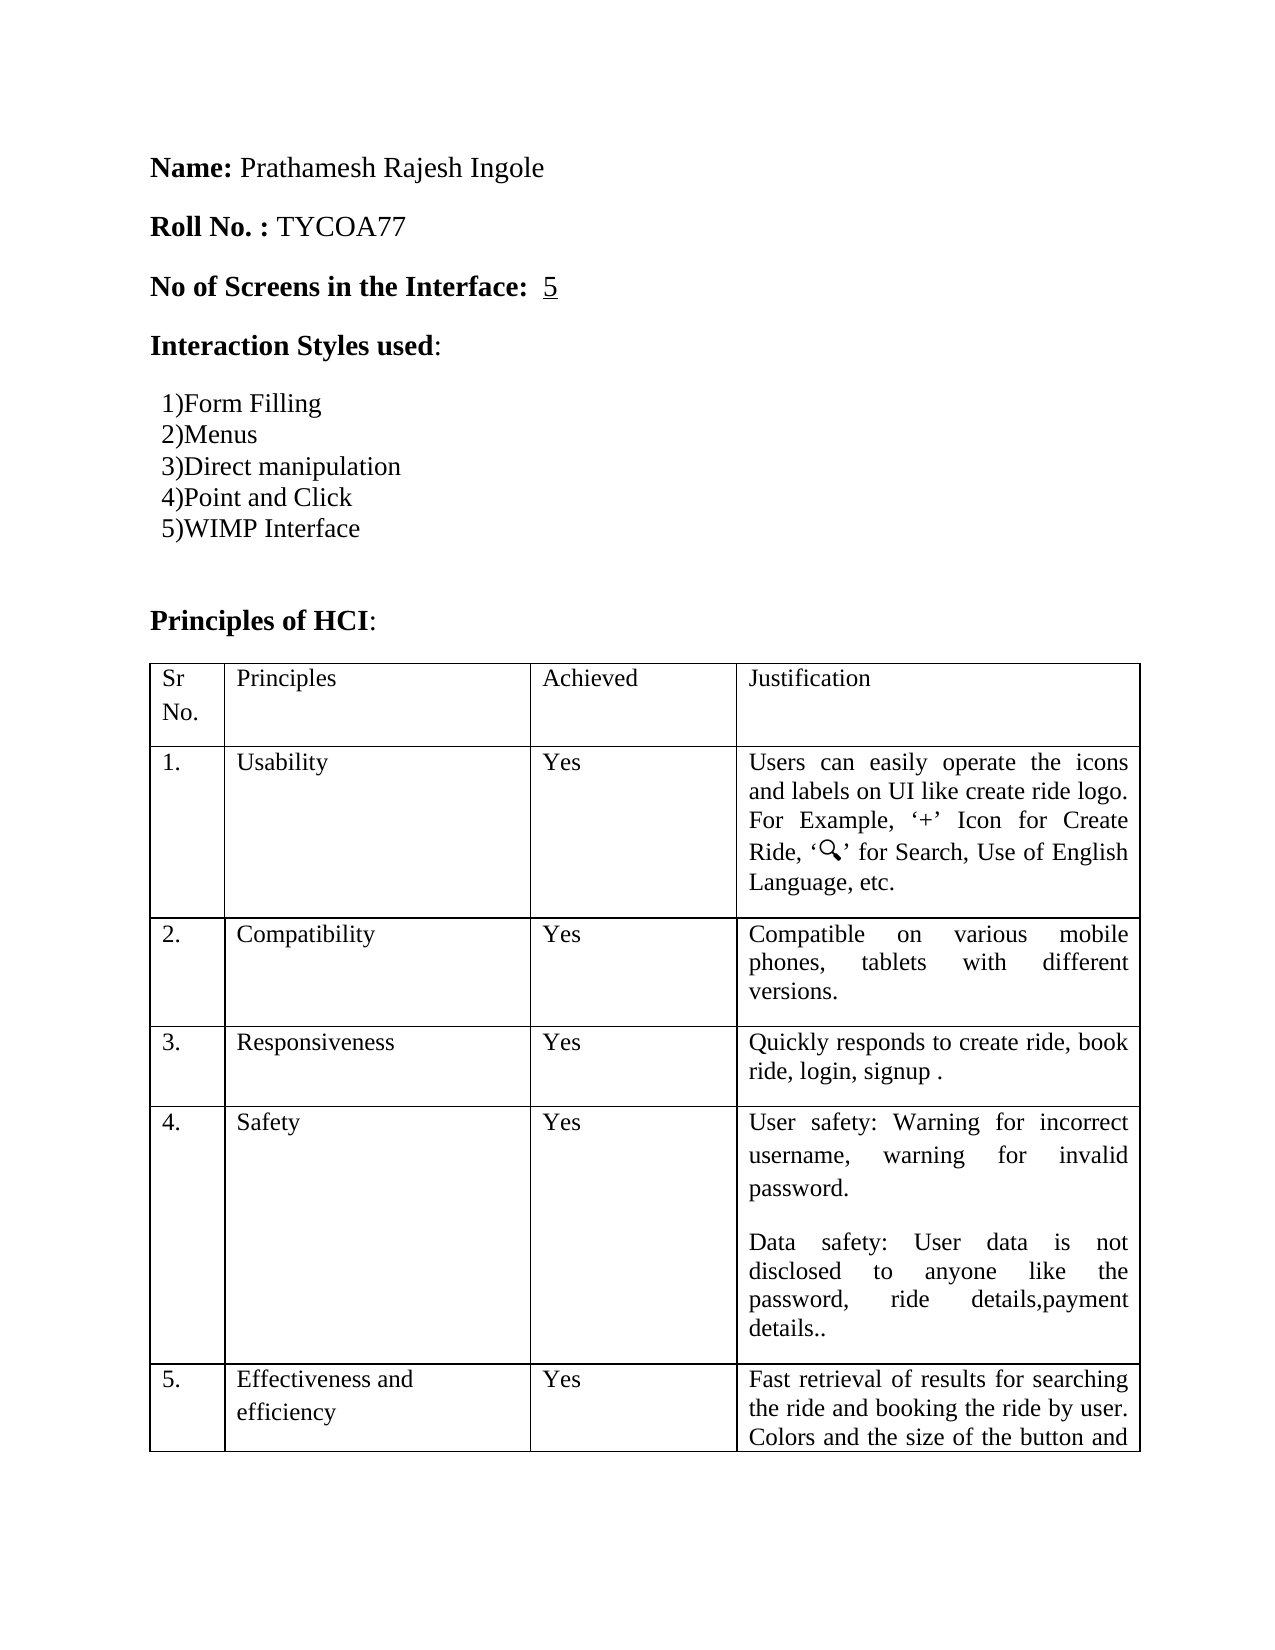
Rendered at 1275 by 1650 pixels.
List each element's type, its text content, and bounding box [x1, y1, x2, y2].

table_cell Compatibility [226, 919, 530, 1026]
text Name: Prathamesh Rajesh Ingole [150, 150, 1125, 183]
table_cell 1. [151, 747, 224, 917]
text 2)Menus [161, 419, 1125, 450]
table_cell Fast retrieval of results for searching the ride and booking the ride by user. Colors and the size of the button and [738, 1365, 1139, 1451]
table_cell Quickly responds to create ride, book ride, login, signup . [738, 1027, 1139, 1106]
table_header Justification [737, 664, 1139, 746]
text Roll No. : TYCOA77 [150, 209, 1125, 243]
table_cell 4. [151, 1107, 224, 1363]
table_cell 5. [151, 1365, 224, 1451]
text 3)Direct manipulation [161, 450, 1125, 481]
table_cell Safety [226, 1107, 530, 1363]
table_cell 2. [151, 919, 224, 1026]
text 5)WIMP Interface [161, 512, 1125, 543]
table_cell Yes [531, 1107, 736, 1363]
table_cell Yes [531, 1365, 736, 1451]
table_header Sr No. [151, 664, 224, 746]
table_cell Yes [531, 747, 736, 917]
table_cell 3. [151, 1027, 224, 1106]
table_header Achieved [531, 664, 736, 746]
text 1)Form Filling [161, 387, 1125, 419]
table_cell Compatible on various mobile phones, tablets with different versions. [738, 919, 1139, 1026]
table_cell Usability [225, 747, 530, 917]
table_cell User safety: Warning for incorrect username, warning for invalid password. Data safety: User data is not disclosed to anyone like the password, ride details,payment details.. [738, 1107, 1139, 1363]
table_header Principles [225, 664, 530, 746]
text 4)Point and Click [161, 481, 1125, 512]
table_cell Effectiveness and efficiency [226, 1365, 530, 1451]
table_cell Responsiveness [226, 1027, 530, 1106]
text No of Screens in the Interface: 5 [150, 269, 1125, 302]
table_cell Yes [531, 1027, 736, 1106]
table_cell Users can easily operate the icons and labels on UI like create ride logo. For Example, ‘+’ Icon for Create Ride, ‘🔍’ for Search, Use of English Language, etc. [737, 747, 1139, 917]
table_cell Yes [531, 919, 736, 1026]
text Principles of HCI: [150, 603, 1125, 637]
text Interaction Styles used: [150, 328, 1125, 362]
